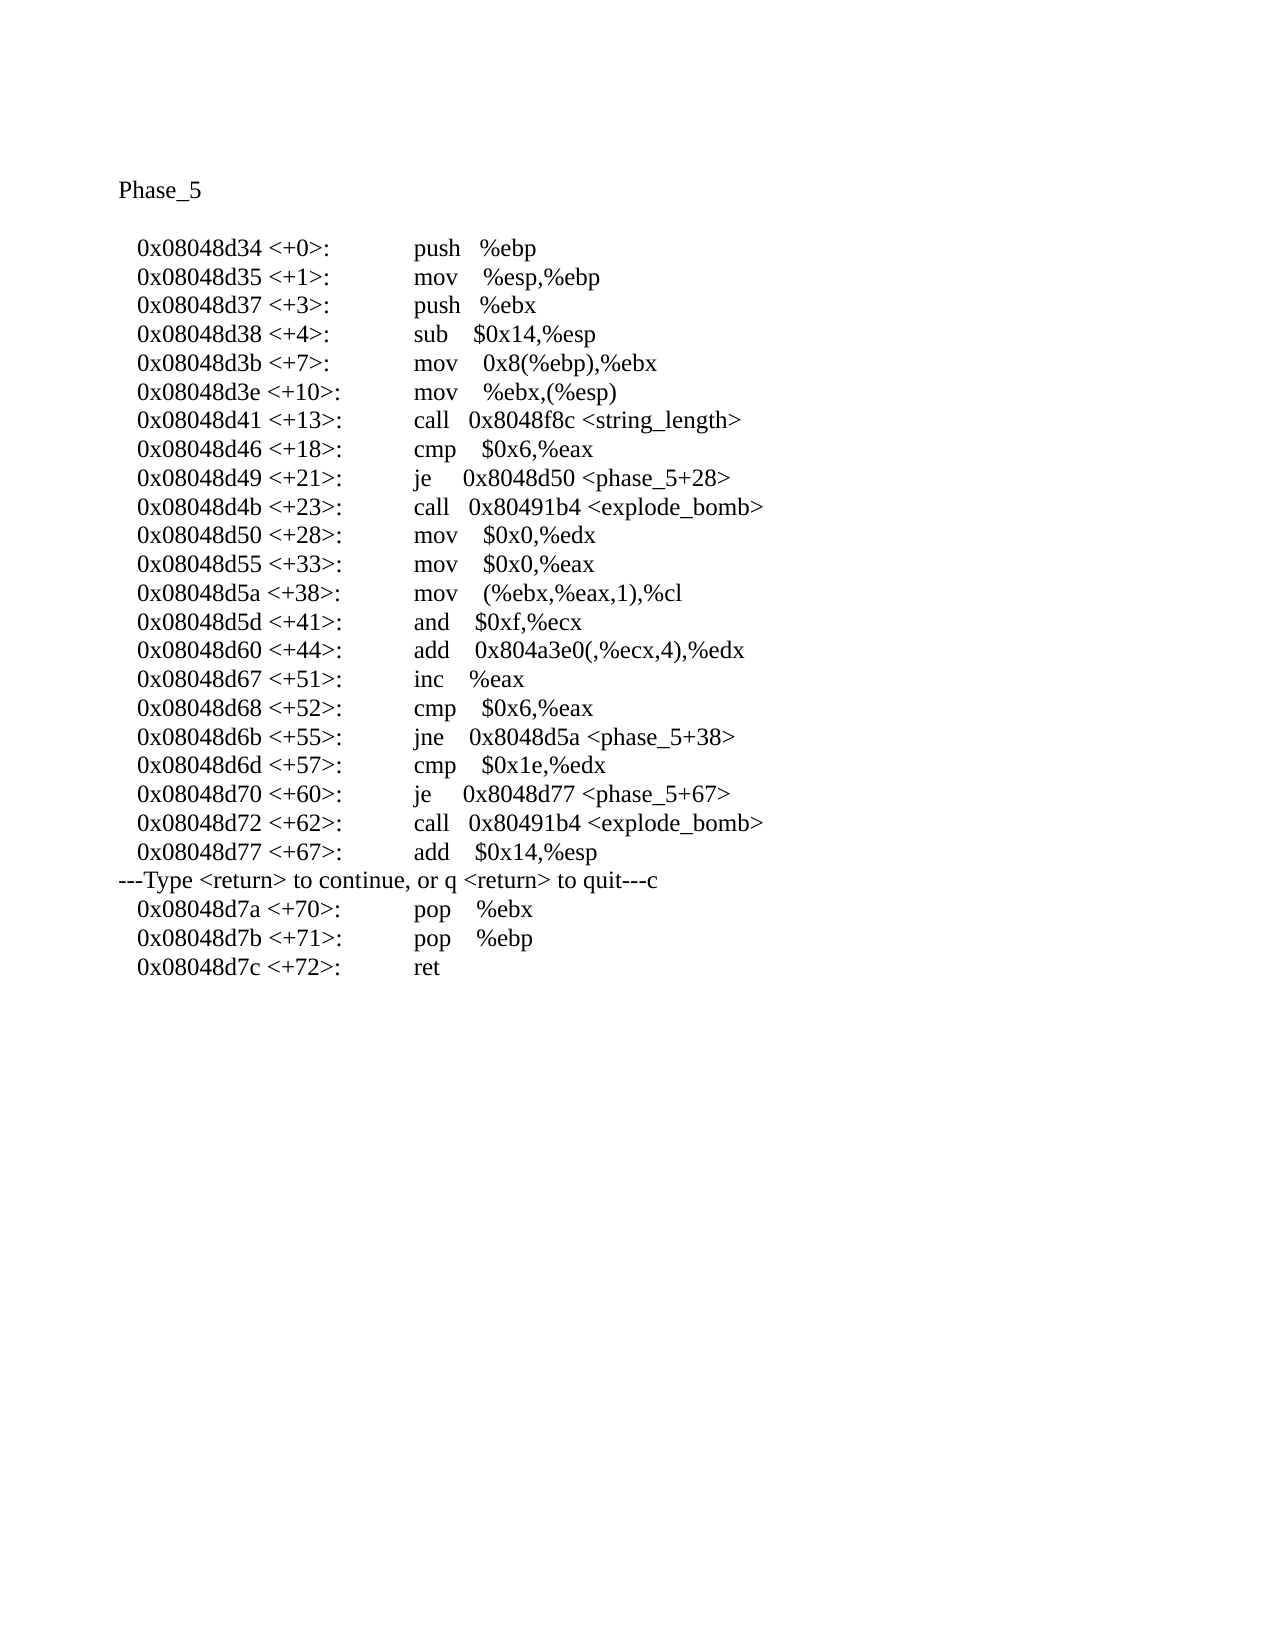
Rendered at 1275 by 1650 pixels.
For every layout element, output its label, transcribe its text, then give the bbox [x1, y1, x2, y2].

text 0x08048d50 <+28>: mov $0x0,%edx [118, 521, 1157, 549]
text 0x08048d34 <+0>: push %ebp [118, 233, 1157, 262]
text 0x08048d67 <+51>: inc %eax [118, 664, 1157, 693]
text 0x08048d6b <+55>: jne 0x8048d5a <phase_5+38> [118, 722, 1157, 751]
text 0x08048d7a <+70>: pop %ebx [118, 894, 1157, 923]
text 0x08048d77 <+67>: add $0x14,%esp [118, 837, 1157, 866]
text 0x08048d35 <+1>: mov %esp,%ebp [118, 262, 1157, 291]
text ---Type <return> to continue, or q <return> to quit---c [118, 866, 1157, 894]
text 0x08048d7b <+71>: pop %ebp [118, 923, 1157, 952]
text 0x08048d70 <+60>: je 0x8048d77 <phase_5+67> [118, 779, 1157, 808]
text 0x08048d3b <+7>: mov 0x8(%ebp),%ebx [118, 348, 1157, 377]
text 0x08048d37 <+3>: push %ebx [118, 291, 1157, 319]
text 0x08048d38 <+4>: sub $0x14,%esp [118, 319, 1157, 348]
text 0x08048d72 <+62>: call 0x80491b4 <explode_bomb> [118, 808, 1157, 837]
text 0x08048d55 <+33>: mov $0x0,%eax [118, 549, 1157, 578]
text 0x08048d46 <+18>: cmp $0x6,%eax [118, 434, 1157, 463]
text 0x08048d3e <+10>: mov %ebx,(%esp) [118, 377, 1157, 406]
text Phase_5 [118, 176, 1157, 204]
text 0x08048d4b <+23>: call 0x80491b4 <explode_bomb> [118, 492, 1157, 521]
text 0x08048d60 <+44>: add 0x804a3e0(,%ecx,4),%edx [118, 636, 1157, 664]
text 0x08048d68 <+52>: cmp $0x6,%eax [118, 693, 1157, 722]
text 0x08048d7c <+72>: ret [118, 952, 1157, 981]
text 0x08048d6d <+57>: cmp $0x1e,%edx [118, 751, 1157, 779]
text 0x08048d5a <+38>: mov (%ebx,%eax,1),%cl [118, 578, 1157, 607]
text 0x08048d5d <+41>: and $0xf,%ecx [118, 607, 1157, 636]
text 0x08048d41 <+13>: call 0x8048f8c <string_length> [118, 406, 1157, 434]
text 0x08048d49 <+21>: je 0x8048d50 <phase_5+28> [118, 463, 1157, 492]
